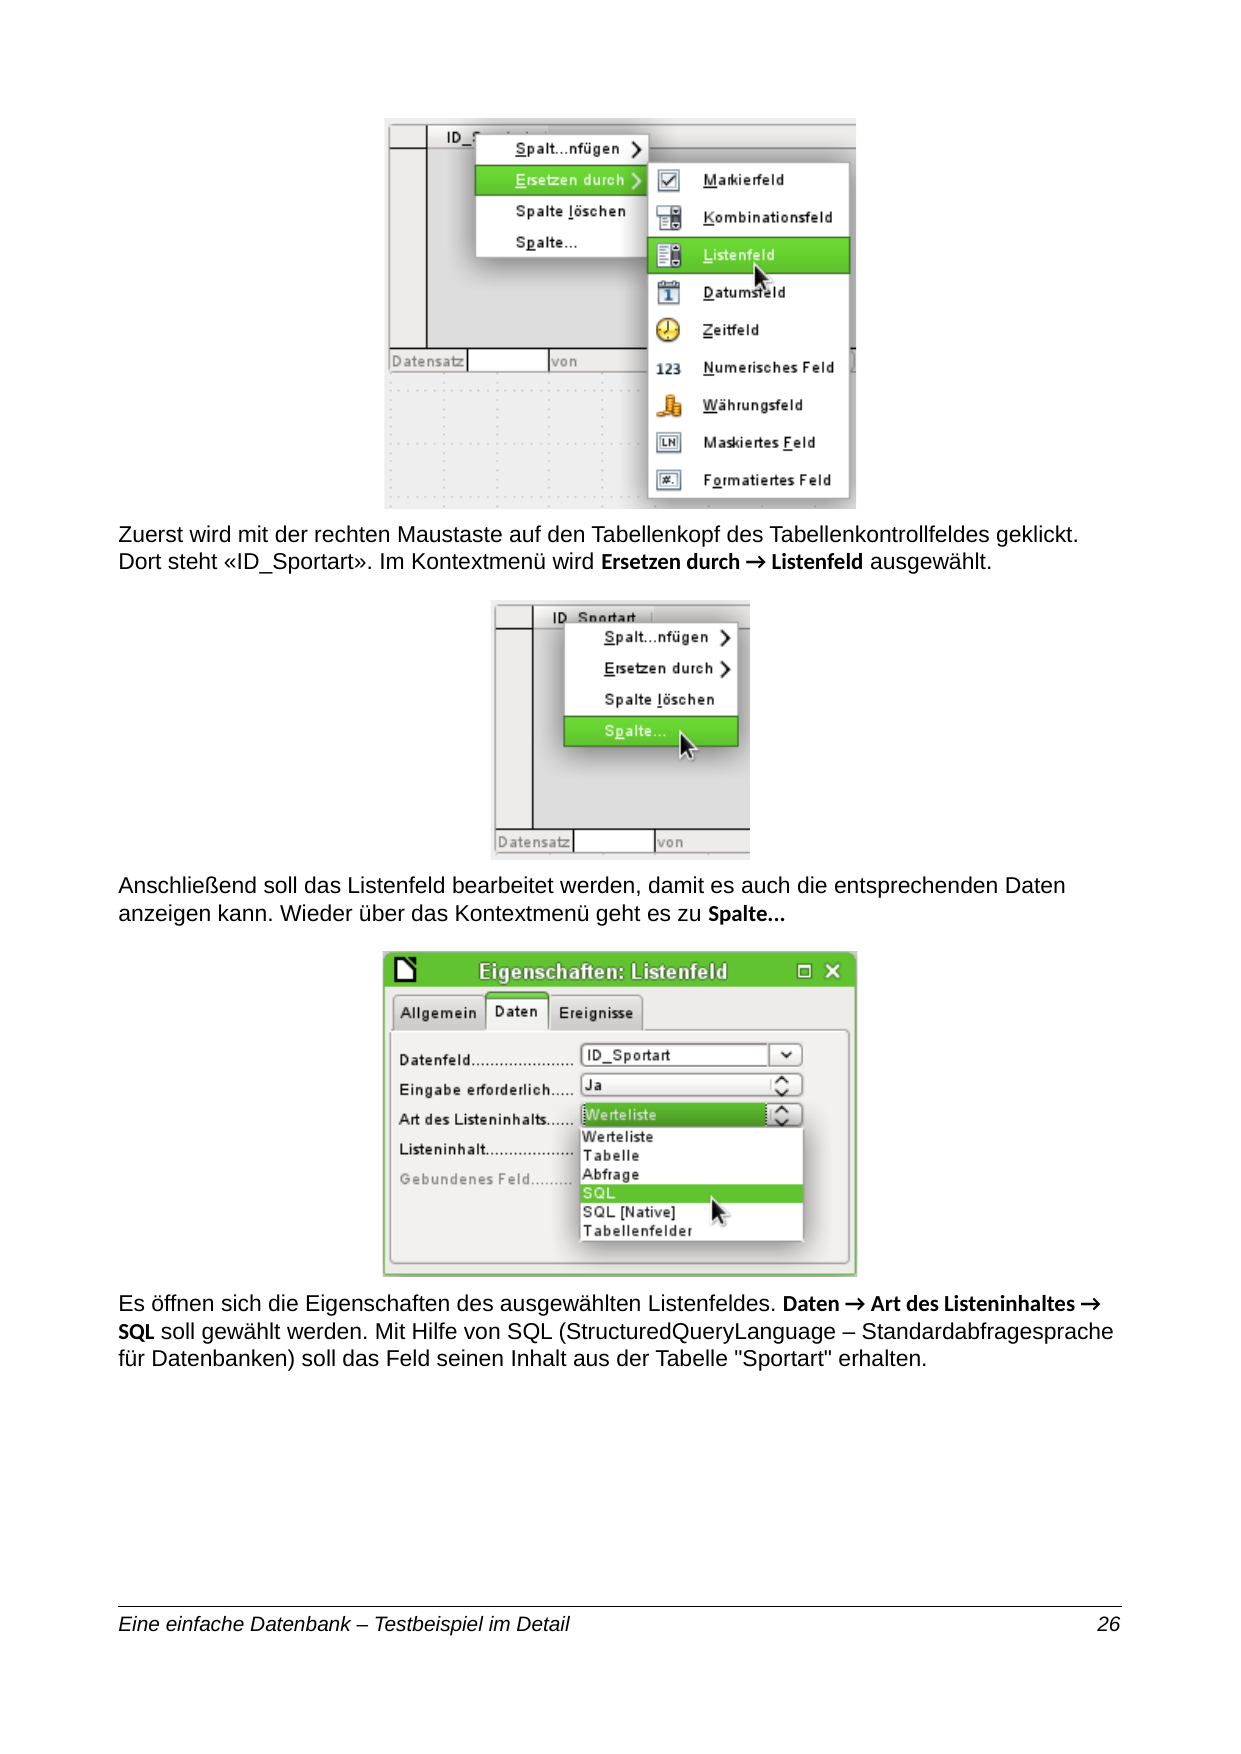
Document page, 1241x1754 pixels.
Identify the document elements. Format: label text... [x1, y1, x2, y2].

picture [384, 118, 857, 509]
picture [382, 951, 858, 1277]
picture [490, 600, 750, 860]
text Zuerst wird mit der rechten Maustaste auf den Tabellenkopf des Tabellenkontrollfeldes geklickt. Dort steht «ID_Sportart». Im Kontextmenü wird Ersetzen durch → Listenfeld ausgewählt. [118, 521, 1122, 576]
text Anschließend soll das Listenfeld bearbeitet werden, damit es auch die entsprechenden Daten anzeigen kann. Wieder über das Kontextmenü geht es zu Spalte... [118, 872, 1122, 927]
text Es öffnen sich die Eigenschaften des ausgewählten Listenfeldes. Daten → Art des Listeninhaltes → SQL soll gewählt werden. Mit Hilfe von SQL (StructuredQueryLanguage – Standardabfragesprache für Datenbanken) soll das Feld seinen Inhalt aus der Tabelle "Sportart" erhalten. [118, 1289, 1122, 1371]
